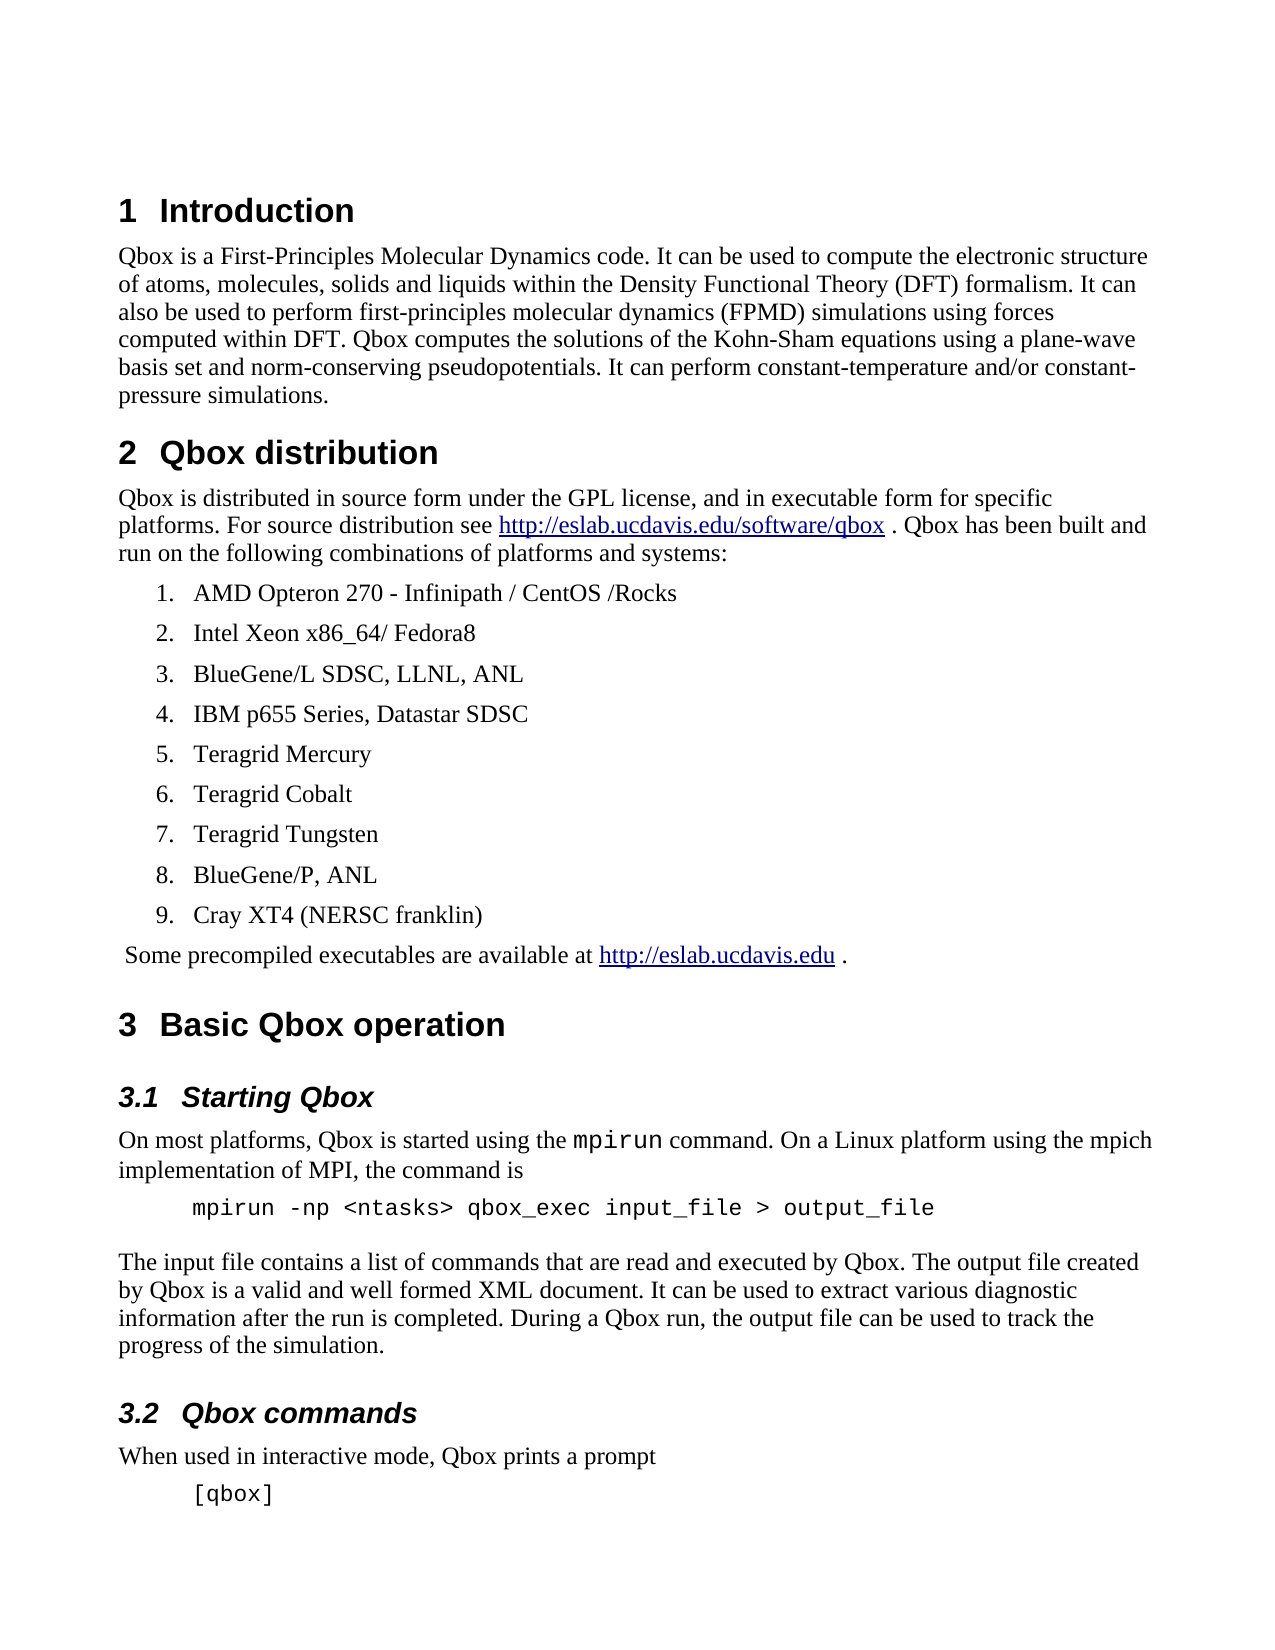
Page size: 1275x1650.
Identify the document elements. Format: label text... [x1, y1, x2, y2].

text mpirun -np <ntasks> qbox_exec input_file > output_file [192, 1197, 1157, 1222]
list Cray XT4 (NERSC franklin) [156, 901, 1157, 929]
subtitle Qbox distribution [118, 434, 1157, 471]
list Teragrid Cobalt [156, 780, 1157, 808]
text [qbox] [192, 1482, 1157, 1508]
list AMD Opteron 270 - Infinipath / CentOS /Rocks [156, 579, 1157, 607]
list Teragrid Mercury [156, 740, 1157, 768]
subtitle Qbox commands [118, 1397, 1157, 1429]
text Qbox is a First-Principles Molecular Dynamics code. It can be used to compute the electronic structure of atoms, molecules, solids and liquids within the Density Functional Theory (DFT) formalism. It can also be used to perform first-principles molecular dynamics (FPMD) simulations using forces computed within DFT. Qbox computes the solutions of the Kohn-Sham equations using a plane-wave basis set and norm-conserving pseudopotentials. It can perform constant-temperature and/or constant-pressure simulations. [118, 242, 1157, 409]
list BlueGene/L SDSC, LLNL, ANL [156, 660, 1157, 687]
text The input file contains a list of commands that are read and executed by Qbox. The output file created by Qbox is a valid and well formed XML document. It can be used to extract various diagnostic information after the run is completed. During a Qbox run, the output file can be used to track the progress of the simulation. [118, 1248, 1157, 1359]
text Qbox is distributed in source form under the GPL license, and in executable form for specific platforms. For source distribution see http://eslab.ucdavis.edu/software/qbox . Qbox has been built and run on the following combinations of platforms and systems: [118, 484, 1157, 567]
list Teragrid Tungsten [156, 821, 1157, 848]
subtitle Introduction [118, 192, 1157, 230]
text On most platforms, Qbox is started using the mpirun command. On a Linux platform using the mpich implementation of MPI, the command is [118, 1127, 1157, 1184]
list IBM p655 Series, Datastar SDSC [156, 700, 1157, 728]
text Some precompiled executables are available at http://eslab.ucdavis.edu . [118, 941, 1157, 969]
list Intel Xeon x86_64/ Fedora8 [156, 619, 1157, 647]
text When used in interactive mode, Qbox prints a prompt [118, 1442, 1157, 1469]
subtitle Basic Qbox operation [118, 1006, 1157, 1044]
subtitle Starting Qbox [118, 1081, 1157, 1114]
list BlueGene/P, ANL [156, 861, 1157, 888]
